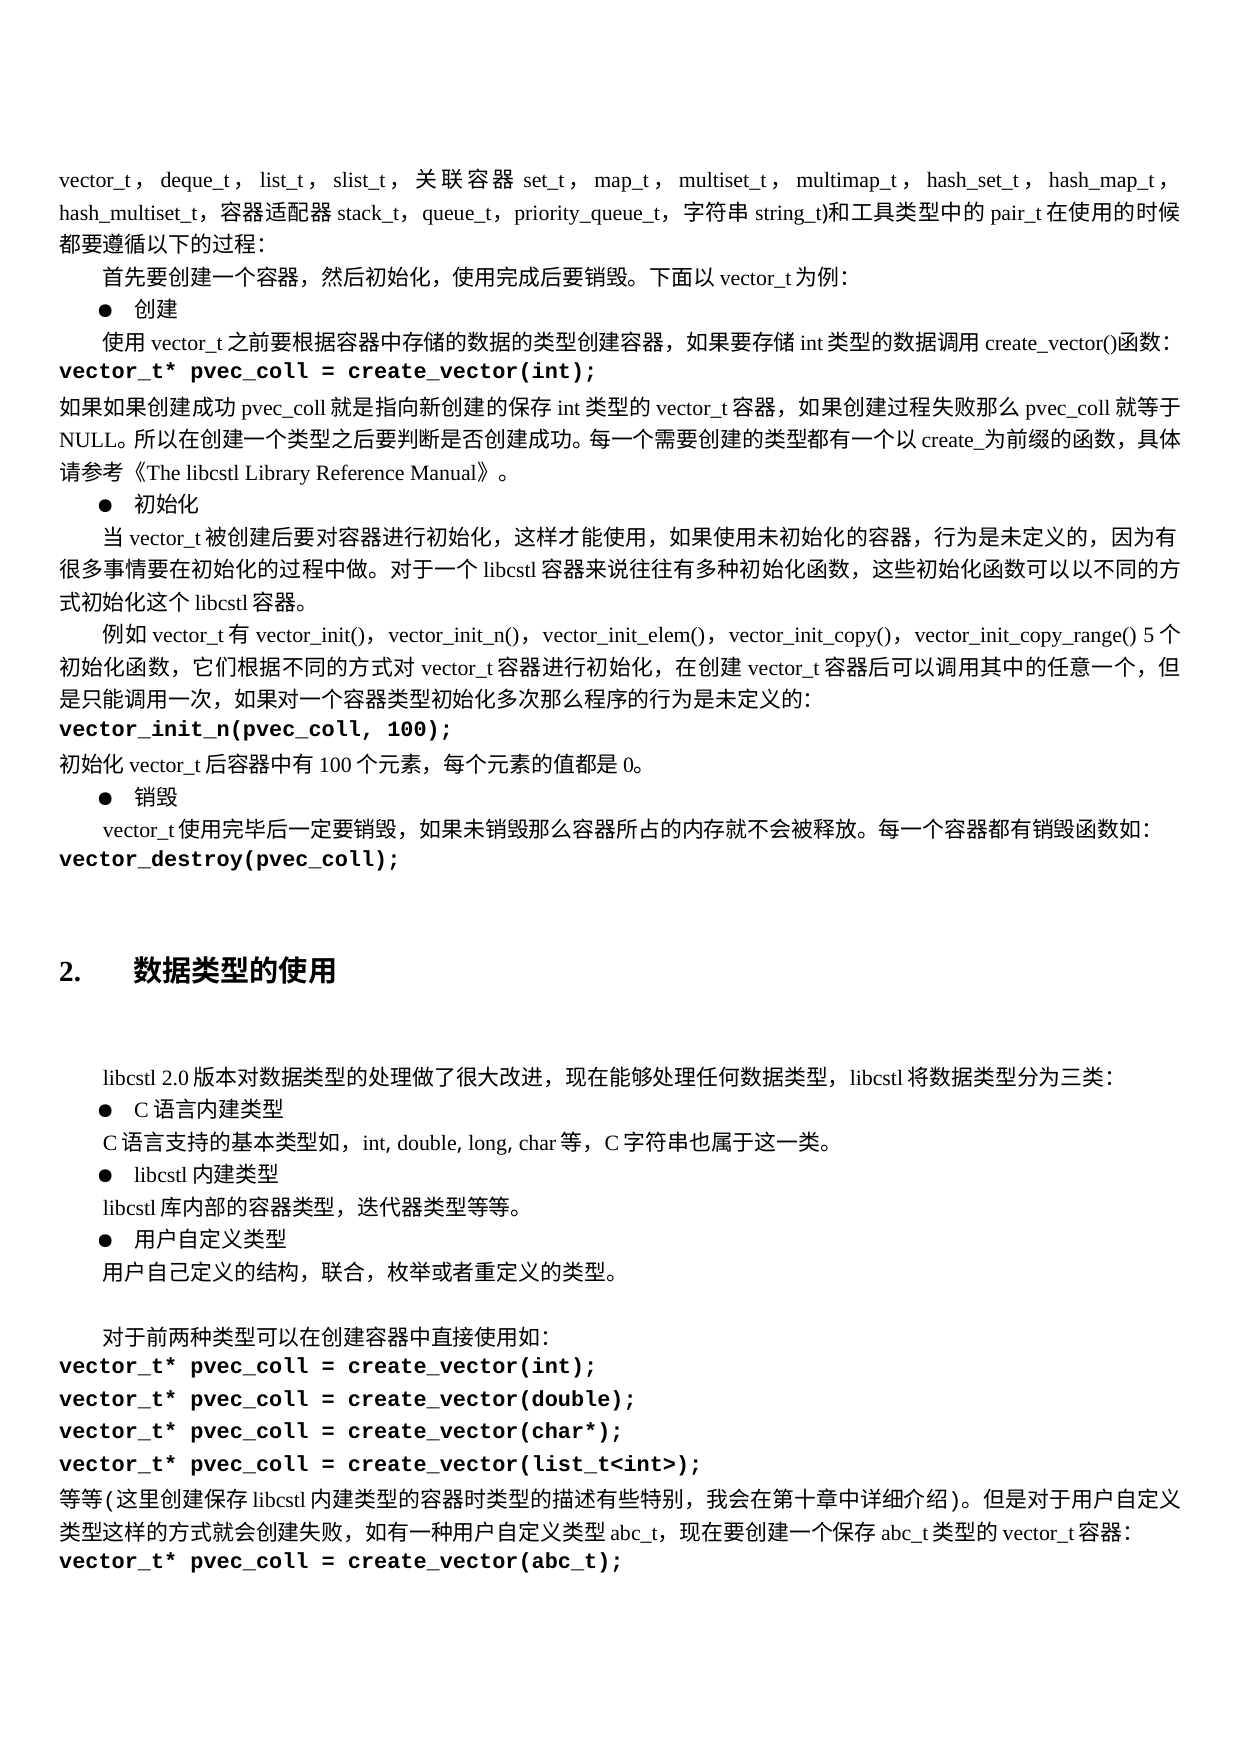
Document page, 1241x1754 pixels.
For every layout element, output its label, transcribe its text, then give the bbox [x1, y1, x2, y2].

list 用户自定义类型 [96, 1222, 1181, 1254]
list 销毁 [96, 779, 1181, 812]
text vector_t* pvec_coll = create_vector(int); [59, 357, 1181, 389]
text vector_t* pvec_coll = create_vector(list_t<int>); [59, 1449, 1181, 1482]
text vector_destroy(pvec_coll); [59, 844, 1181, 877]
text 用户自己定义的结构，联合，枚举或者重定义的类型。 [59, 1254, 1181, 1287]
text 首先要创建一个容器，然后初始化，使用完成后要销毁。下面以vector_t为例： [59, 259, 1181, 292]
subtitle 数据类型的使用 [59, 936, 1181, 1001]
text 对于前两种类型可以在创建容器中直接使用如： [59, 1319, 1181, 1352]
text vector_t使用完毕后一定要销毁，如果未销毁那么容器所占的内存就不会被释放。每一个容器都有销毁函数如： [59, 812, 1181, 844]
text vector_t* pvec_coll = create_vector(int); [59, 1352, 1181, 1384]
text libcstl库内部的容器类型，迭代器类型等等。 [59, 1189, 1181, 1222]
list 初始化 [96, 487, 1181, 519]
text 初始化vector_t后容器中有100个元素，每个元素的值都是0。 [59, 747, 1181, 779]
text 等等(这里创建保存libcstl内建类型的容器时类型的描述有些特别，我会在第十章中详细介绍)。但是对于用户自定义类型这样的方式就会创建失败，如有一种用户自定义类型abc_t，现在要创建一个保存abc_t类型的vector_t容器： [59, 1482, 1181, 1547]
text vector_t* pvec_coll = create_vector(char*); [59, 1417, 1181, 1449]
text C语言支持的基本类型如，int, double, long, char等，C字符串也属于这一类。 [59, 1124, 1181, 1157]
text 使用vector_t之前要根据容器中存储的数据的类型创建容器，如果要存储int类型的数据调用create_vector()函数： [59, 324, 1181, 357]
text vector_t，deque_t，list_t，slist_t，关联容器set_t，map_t，multiset_t，multimap_t，hash_set_t，hash_map_t， hash_multiset_t，容器适配器stack_t，queue_t，priority_queue_t，字符串string_t)和工具类型中的pair_t在使用的时候都要遵循以下的过程： [59, 162, 1181, 259]
text 当vector_t被创建后要对容器进行初始化，这样才能使用，如果使用未初始化的容器，行为是未定义的，因为有很多事情要在初始化的过程中做。对于一个libcstl容器来说往往有多种初始化函数，这些初始化函数可以以不同的方式初始化这个libcstl容器。 [59, 519, 1181, 617]
text libcstl 2.0版本对数据类型的处理做了很大改进，现在能够处理任何数据类型，libcstl将数据类型分为三类： [59, 1059, 1181, 1092]
text 例如vector_t有vector_init()，vector_init_n()，vector_init_elem()，vector_init_copy()，vector_init_copy_range() 5个初始化函数，它们根据不同的方式对vector_t容器进行初始化，在创建vector_t容器后可以调用其中的任意一个，但是只能调用一次，如果对一个容器类型初始化多次那么程序的行为是未定义的： [59, 617, 1181, 714]
text vector_t* pvec_coll = create_vector(abc_t); [59, 1547, 1181, 1579]
text 如果如果创建成功pvec_coll就是指向新创建的保存int类型的vector_t容器，如果创建过程失败那么pvec_coll就等于NULL。所以在创建一个类型之后要判断是否创建成功。每一个需要创建的类型都有一个以create_为前缀的函数，具体请参考《The libcstl Library Reference Manual》。 [59, 389, 1181, 487]
list 创建 [96, 292, 1181, 324]
text vector_init_n(pvec_coll, 100); [59, 714, 1181, 747]
list C语言内建类型 [96, 1092, 1181, 1124]
text vector_t* pvec_coll = create_vector(double); [59, 1384, 1181, 1417]
list libcstl内建类型 [96, 1157, 1181, 1189]
